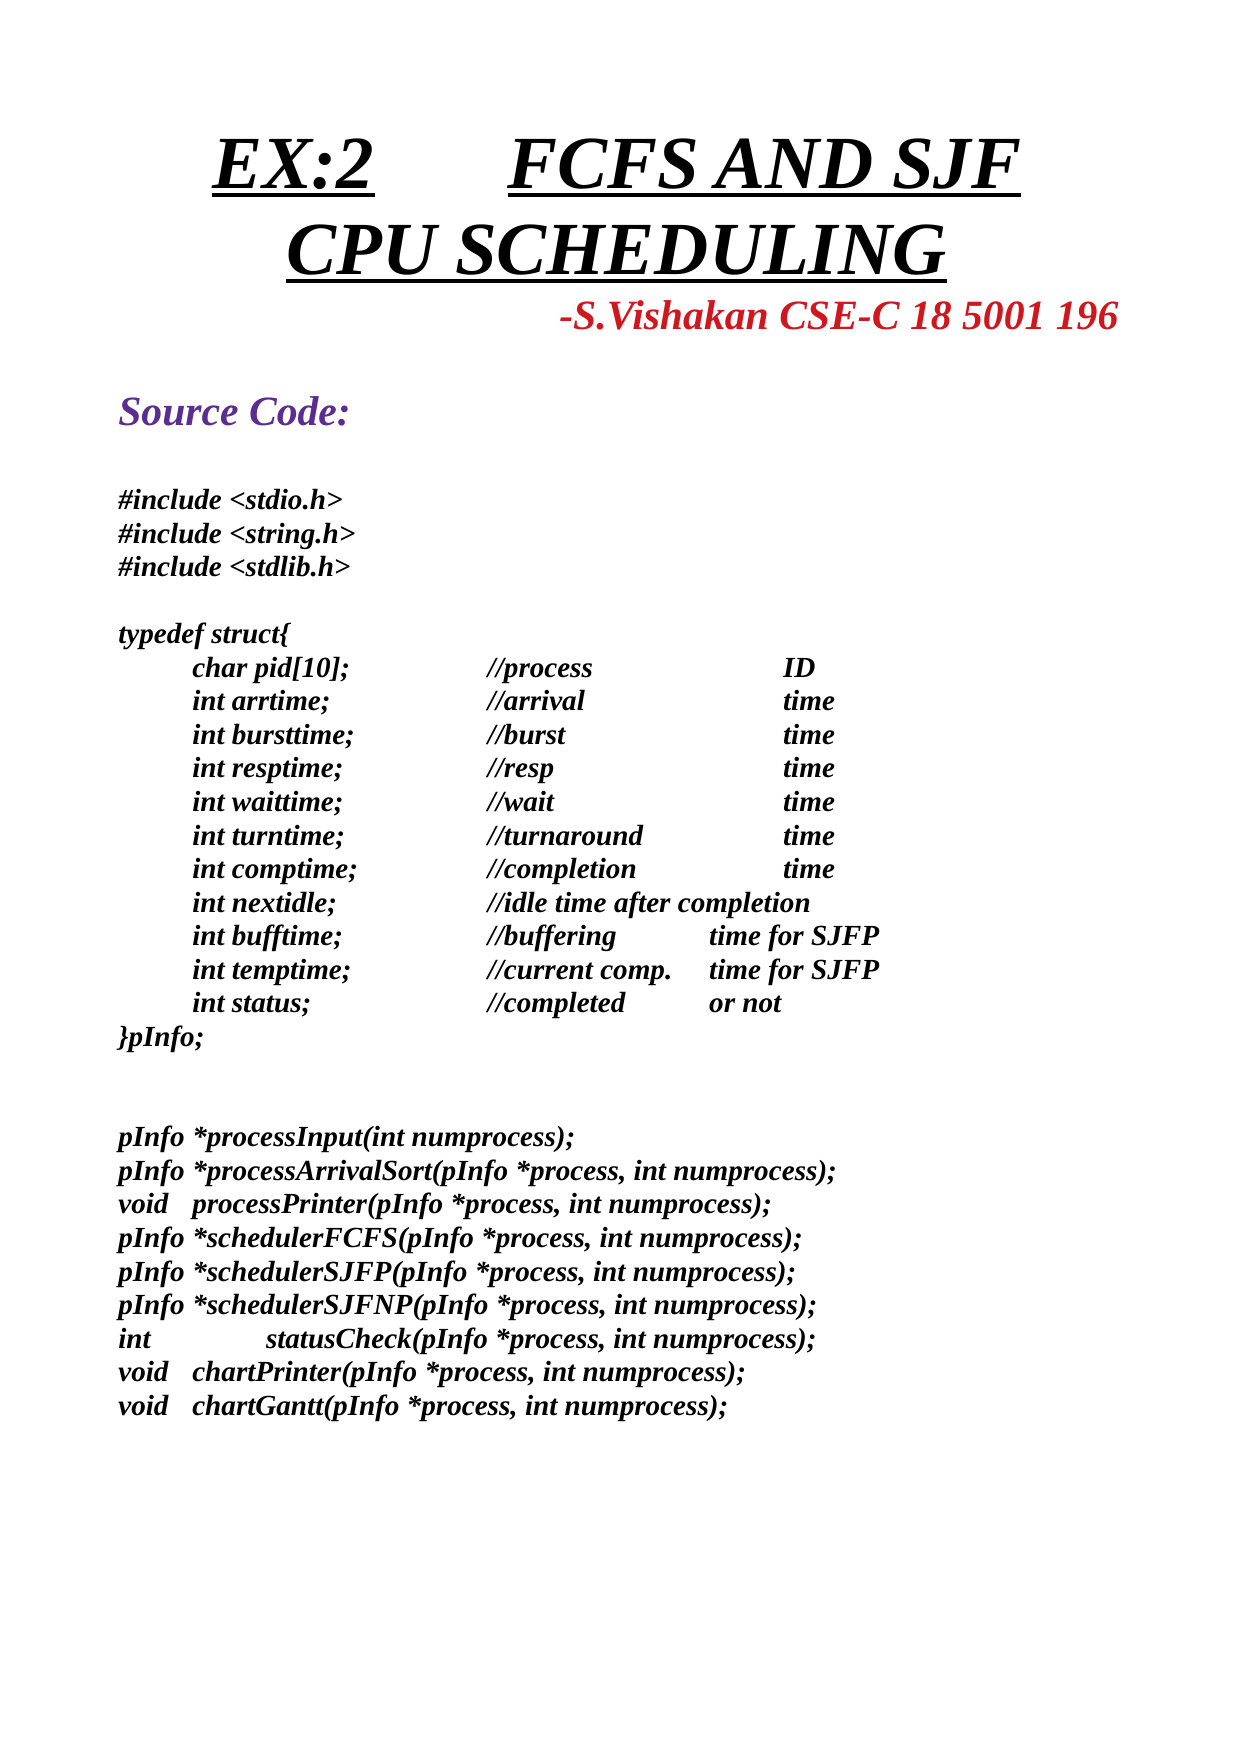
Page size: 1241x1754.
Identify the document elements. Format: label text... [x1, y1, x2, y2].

text pInfo *processInput(int numprocess); [118, 1119, 1122, 1153]
text void processPrinter(pInfo *process, int numprocess); [118, 1187, 1122, 1220]
text pInfo *schedulerFCFS(pInfo *process, int numprocess); [118, 1220, 1122, 1254]
text #include <stdlib.h> [118, 549, 1122, 583]
text typedef struct{ [118, 616, 1122, 650]
text void chartGantt(pInfo *process, int numprocess); [118, 1388, 1122, 1421]
text pInfo *schedulerSJFNP(pInfo *process, int numprocess); [118, 1287, 1122, 1321]
text Source Code: [118, 386, 1122, 434]
text int status; //completed or not [118, 985, 1122, 1019]
text char pid[10]; //process ID [118, 650, 1122, 683]
text #include <stdio.h> [118, 482, 1122, 516]
text int bursttime; //burst time [118, 717, 1122, 751]
text int resptime; //resp time [118, 751, 1122, 784]
text int nextidle; //idle time after completion [118, 885, 1122, 918]
text int comptime; //completion time [118, 851, 1122, 885]
text CPU SCHEDULING [118, 204, 1122, 291]
text }pInfo; [118, 1019, 1122, 1052]
text int arrtime; //arrival time [118, 683, 1122, 717]
text int waittime; //wait time [118, 784, 1122, 818]
text pInfo *schedulerSJFP(pInfo *process, int numprocess); [118, 1254, 1122, 1287]
text EX:2 FCFS AND SJF [118, 118, 1122, 204]
text pInfo *processArrivalSort(pInfo *process, int numprocess); [118, 1153, 1122, 1187]
text int turntime; //turnaround time [118, 818, 1122, 851]
text void chartPrinter(pInfo *process, int numprocess); [118, 1354, 1122, 1388]
text #include <string.h> [118, 516, 1122, 549]
text int temptime; //current comp. time for SJFP [118, 952, 1122, 985]
text -S.Vishakan CSE-C 18 5001 196 [118, 291, 1122, 338]
text int statusCheck(pInfo *process, int numprocess); [118, 1321, 1122, 1354]
text int bufftime; //buffering time for SJFP [118, 918, 1122, 952]
